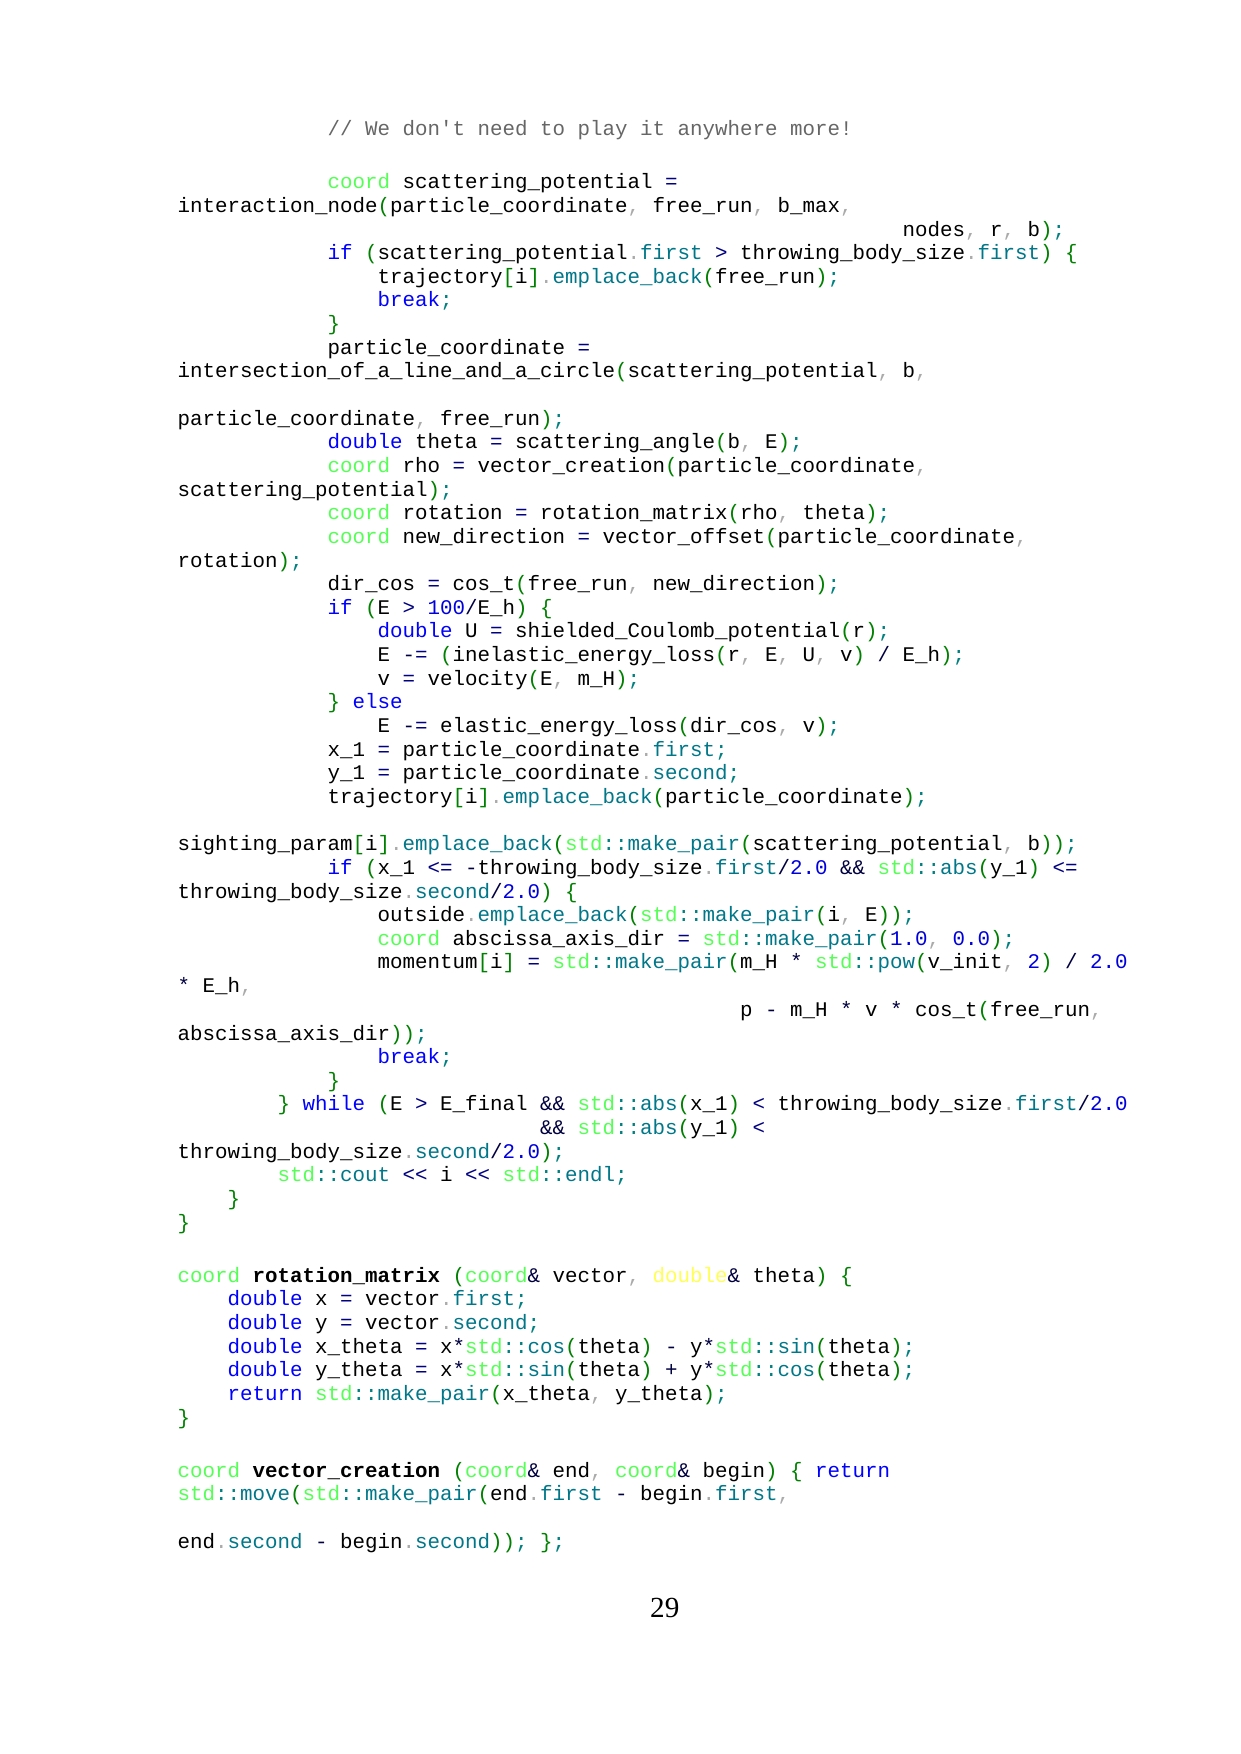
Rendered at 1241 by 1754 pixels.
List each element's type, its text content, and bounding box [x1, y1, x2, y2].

text break; [177, 1046, 1152, 1070]
text trajectory[i].emplace_back(particle_coordinate); [177, 786, 1152, 810]
text } else [177, 691, 1152, 715]
text double y_theta = x*std::sin(theta) + y*std::cos(theta); [177, 1359, 1152, 1383]
text coord new_direction = vector_offset(particle_coordinate, rotation); [177, 526, 1152, 573]
text coord rotation_matrix (coord& vector, double& theta) { [177, 1265, 1152, 1288]
text v = velocity(E, m_H); [177, 668, 1152, 691]
text std::cout << i << std::endl; [177, 1164, 1152, 1188]
text dir_cos = cos_t(free_run, new_direction); [177, 573, 1152, 597]
text end.second - begin.second)); }; [177, 1507, 1152, 1554]
text particle_coordinate, free_run); [177, 384, 1152, 431]
text x_1 = particle_coordinate.first; [177, 739, 1152, 762]
text } [177, 1212, 1152, 1235]
text E -= elastic_energy_loss(dir_cos, v); [177, 715, 1152, 739]
text particle_coordinate = intersection_of_a_line_and_a_circle(scattering_potential, b, [177, 337, 1152, 384]
text coord rotation = rotation_matrix(rho, theta); [177, 502, 1152, 526]
text coord rho = vector_creation(particle_coordinate, scattering_potential); [177, 455, 1152, 502]
text coord scattering_potential = interaction_node(particle_coordinate, free_run, b_max, [177, 171, 1152, 218]
text } [177, 1407, 1152, 1430]
text if (x_1 <= -throwing_body_size.first/2.0 && std::abs(y_1) <= throwing_body_size.second/2.0) { [177, 857, 1152, 904]
text if (E > 100/E_h) { [177, 597, 1152, 621]
text double U = shielded_Coulomb_potential(r); [177, 621, 1152, 644]
text && std::abs(y_1) < throwing_body_size.second/2.0); [177, 1117, 1152, 1164]
text coord abscissa_axis_dir = std::make_pair(1.0, 0.0); [177, 928, 1152, 952]
text break; [177, 289, 1152, 313]
text momentum[i] = std::make_pair(m_H * std::pow(v_init, 2) / 2.0 * E_h, [177, 952, 1152, 999]
text if (scattering_potential.first > throwing_body_size.first) { [177, 242, 1152, 266]
text } [177, 313, 1152, 337]
text double theta = scattering_angle(b, E); [177, 431, 1152, 455]
text } [177, 1188, 1152, 1212]
text double y = vector.second; [177, 1312, 1152, 1336]
text } while (E > E_final && std::abs(x_1) < throwing_body_size.first/2.0 [177, 1093, 1152, 1117]
text sighting_param[i].emplace_back(std::make_pair(scattering_potential, b)); [177, 810, 1152, 857]
text nodes, r, b); [177, 218, 1152, 242]
text trajectory[i].emplace_back(free_run); [177, 266, 1152, 289]
text double x_theta = x*std::cos(theta) - y*std::sin(theta); [177, 1336, 1152, 1359]
text p - m_H * v * cos_t(free_run, abscissa_axis_dir)); [177, 999, 1152, 1046]
text return std::make_pair(x_theta, y_theta); [177, 1383, 1152, 1407]
text outside.emplace_back(std::make_pair(i, E)); [177, 904, 1152, 928]
text // We don't need to play it anywhere more! [177, 118, 1152, 142]
text double x = vector.first; [177, 1288, 1152, 1312]
text E -= (inelastic_energy_loss(r, E, U, v) / E_h); [177, 644, 1152, 668]
text } [177, 1070, 1152, 1093]
text coord vector_creation (coord& end, coord& begin) { return std::move(std::make_pair(end.first - begin.first, [177, 1460, 1152, 1507]
text y_1 = particle_coordinate.second; [177, 762, 1152, 786]
